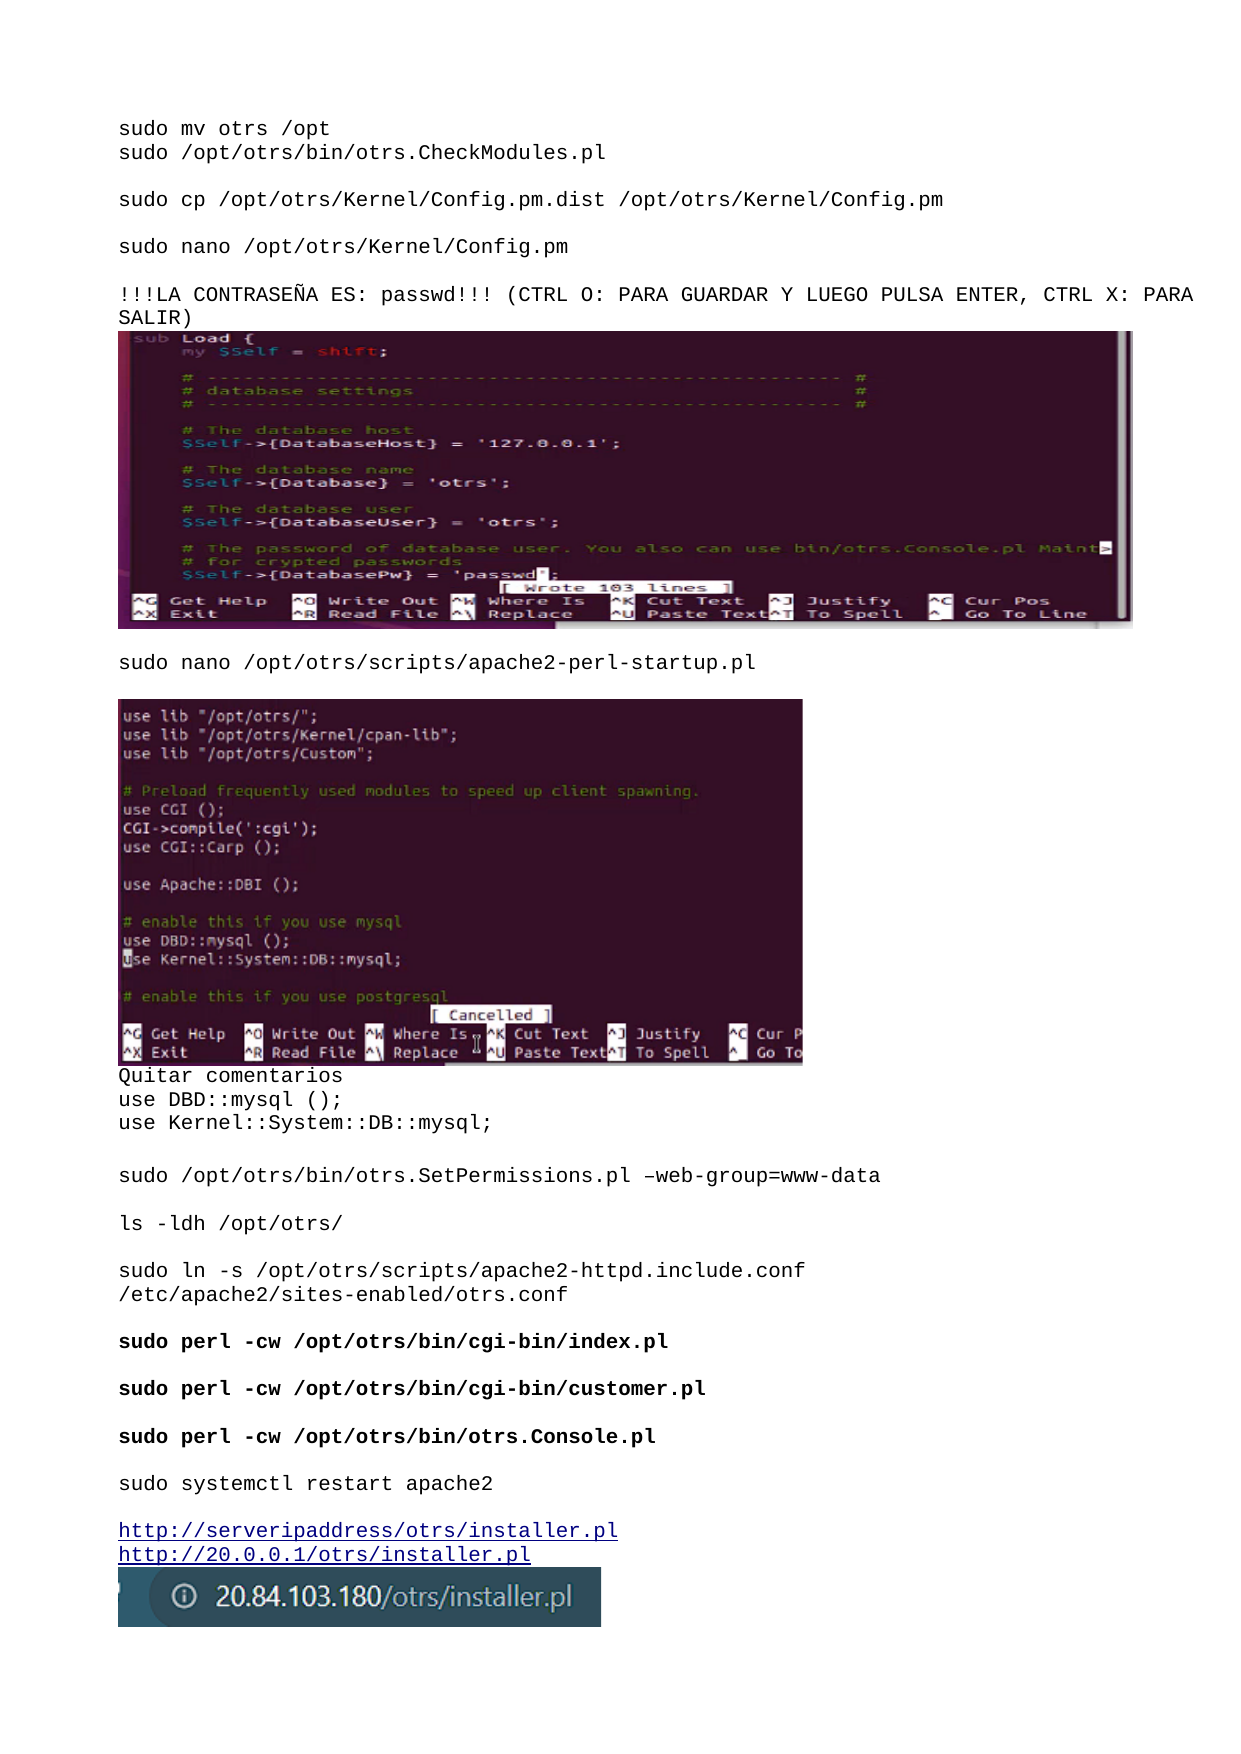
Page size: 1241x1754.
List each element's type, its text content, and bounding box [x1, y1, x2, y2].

text sudo perl -cw /opt/otrs/bin/cgi-bin/index.pl [118, 1331, 1196, 1355]
text http://20.0.0.1/otrs/installer.pl [118, 1544, 1196, 1567]
text use DBD::mysql (); [118, 1089, 1196, 1112]
text sudo perl -cw /opt/otrs/bin/cgi-bin/customer.pl [118, 1378, 1196, 1402]
text sudo mv otrs /opt [118, 118, 1196, 142]
text ls -ldh /opt/otrs/ [118, 1213, 1196, 1236]
text http://serveripaddress/otrs/installer.pl [118, 1520, 1196, 1544]
text sudo ln -s /opt/otrs/scripts/apache2-httpd.include.conf /etc/apache2/sites-enabled/otrs.conf [118, 1260, 1196, 1307]
text sudo cp /opt/otrs/Kernel/Config.pm.dist /opt/otrs/Kernel/Config.pm [118, 189, 1196, 213]
text sudo nano /opt/otrs/Kernel/Config.pm [118, 236, 1196, 260]
text use Kernel::System::DB::mysql; [118, 1112, 1196, 1136]
text sudo /opt/otrs/bin/otrs.SetPermissions.pl –web-group=www-data [118, 1166, 1196, 1189]
text Quitar comentarios [118, 1065, 1196, 1089]
text sudo nano /opt/otrs/scripts/apache2-perl-startup.pl [118, 652, 1196, 676]
text sudo perl -cw /opt/otrs/bin/otrs.Console.pl [118, 1426, 1196, 1449]
text sudo /opt/otrs/bin/otrs.CheckModules.pl [118, 142, 1196, 165]
text !!!LA CONTRASEÑA ES: passwd!!! (CTRL O: PARA GUARDAR Y LUEGO PULSA ENTER, CTRL X: PARA SALIR) [118, 284, 1196, 331]
text sudo systemctl restart apache2 [118, 1473, 1196, 1497]
